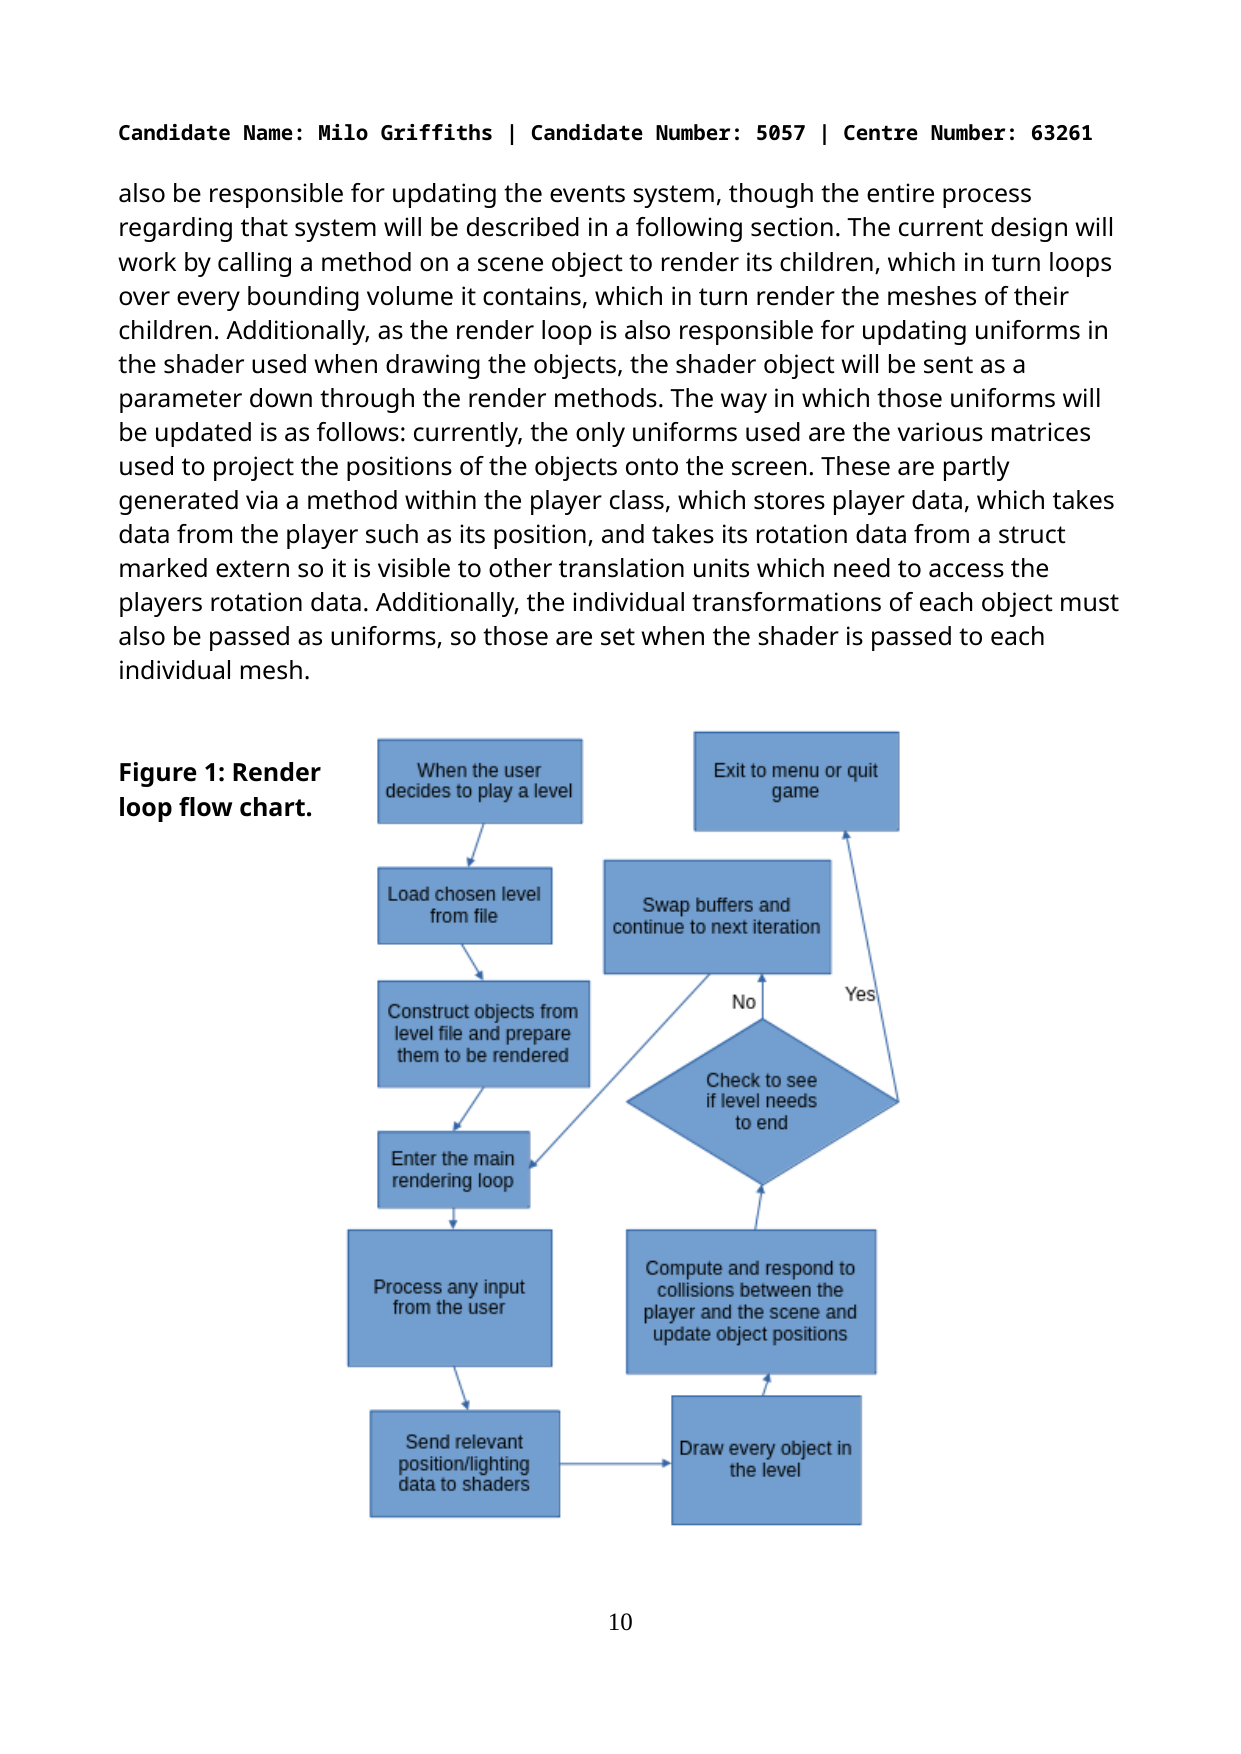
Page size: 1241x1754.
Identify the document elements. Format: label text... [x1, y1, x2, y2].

text [903, 755, 1122, 823]
text Figure 1: Render loop flow chart. [118, 755, 337, 823]
text also be responsible for updating the events system, though the entire process regarding that system will be described in a following section. The current design will work by calling a method on a scene object to render its children, which in turn loops over every bounding volume it contains, which in turn render the meshes of their children. Additionally, as the render loop is also responsible for updating uniforms in the shader used when drawing the objects, the shader object will be sent as a parameter down through the render methods. The way in which those uniforms will be updated is as follows: currently, the only uniforms used are the various matrices used to project the positions of the objects onto the screen. These are partly generated via a method within the player class, which stores player data, which takes data from the player such as its position, and takes its rotation data from a struct marked extern so it is visible to other translation units which need to access the players rotation data. Additionally, the individual transformations of each object must also be passed as uniforms, so those are set when the shader is passed to each individual mesh. [118, 176, 1122, 687]
picture [337, 722, 903, 1549]
